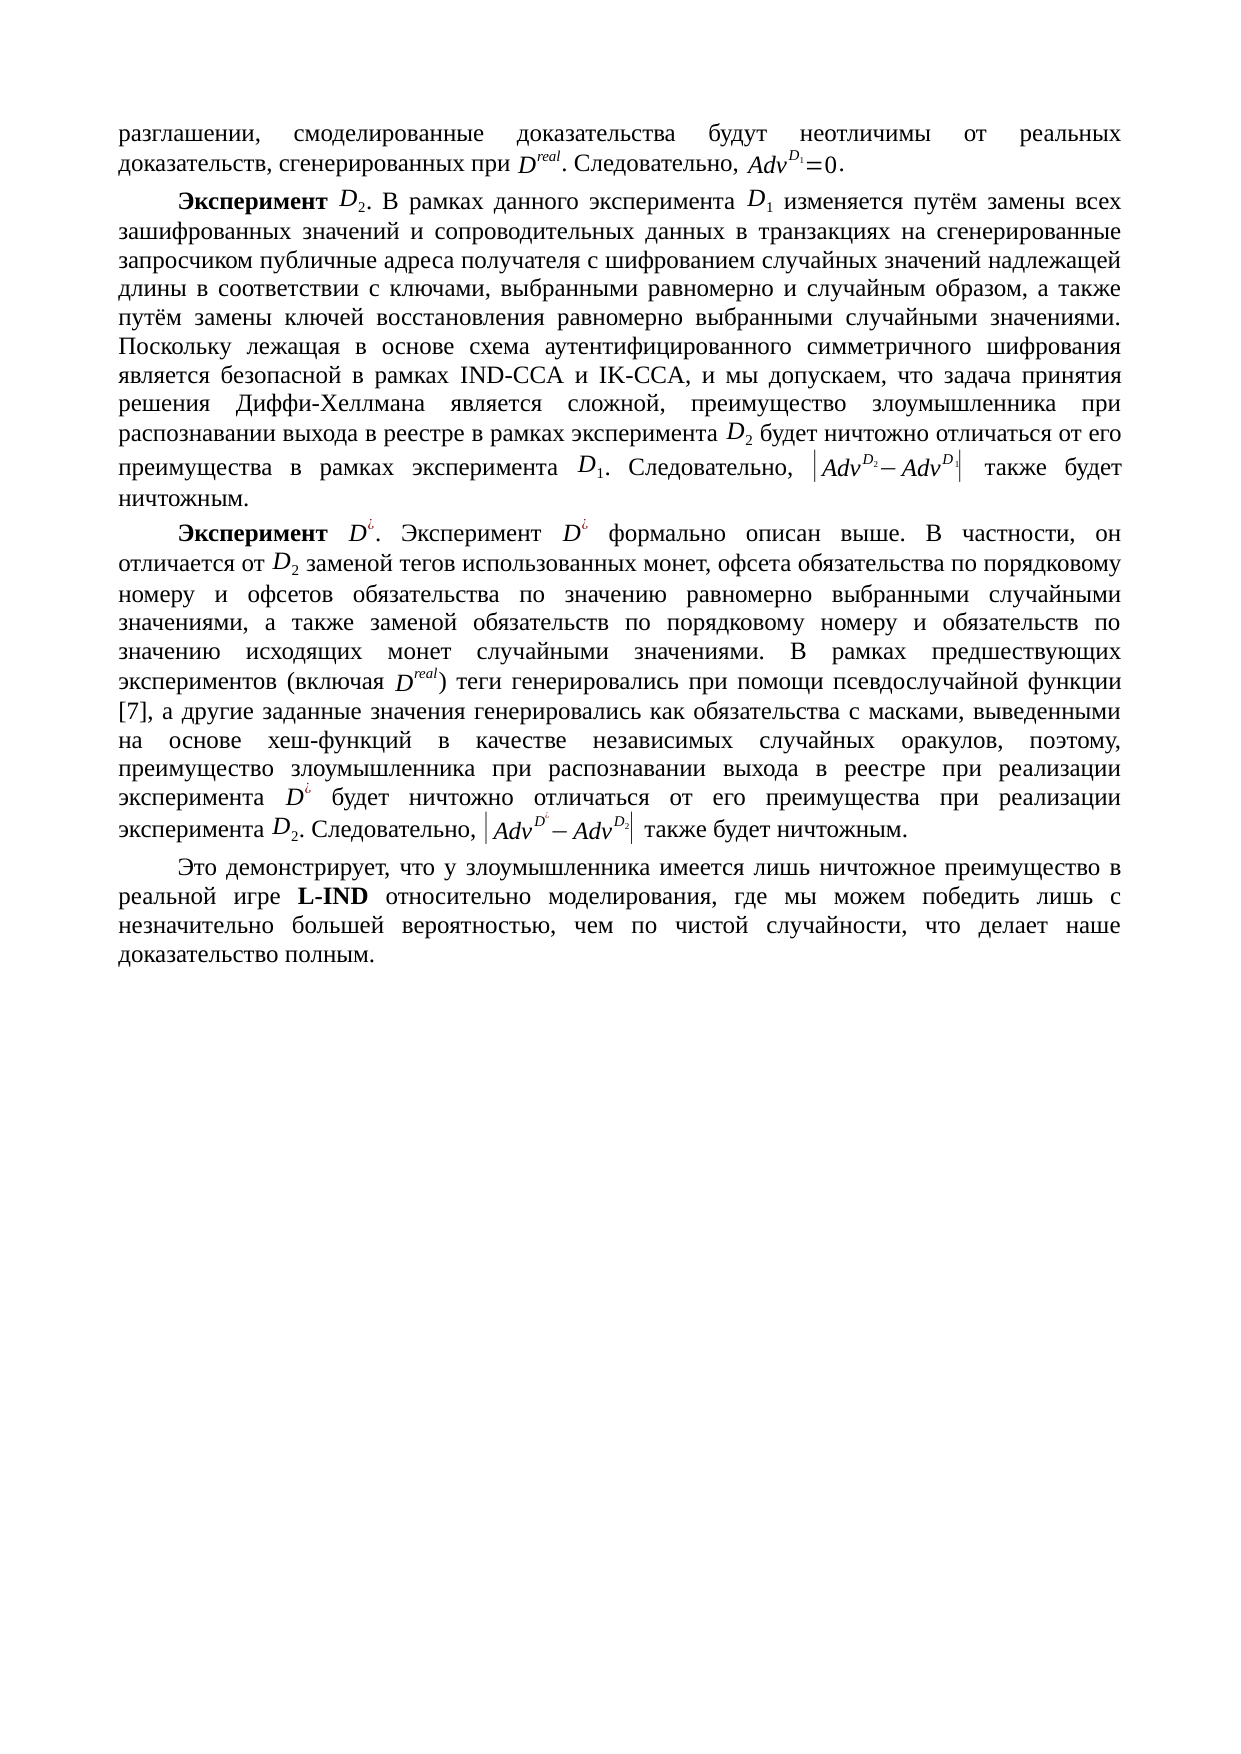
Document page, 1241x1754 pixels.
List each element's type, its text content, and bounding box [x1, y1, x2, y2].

text Эксперимент . В рамках данного эксперимента изменяется путём замены всех зашифрованных значений и сопроводительных данных в транзакциях на сгенерированные запросчиком публичные адреса получателя с шифрованием случайных значений надлежащей длины в соответствии с ключами, выбранными равномерно и случайным образом, а также путём замены ключей восстановления равномерно выбранными случайными значениями. Поскольку лежащая в основе схема аутентифицированного симметричного шифрования является безопасной в рамках IND-CCA и IK-CCA, и мы допускаем, что задача принятия решения Диффи-Хеллмана является сложной, преимущество злоумышленника при распознавании выхода в реестре в рамках эксперимента будет ничтожно отличаться от его преимущества в рамках эксперимента . Следовательно, также будет ничтожным. [118, 185, 1122, 512]
text Эксперимент . В рамках данного эксперимента изменяется путём моделирования всех доказательств по одному из множества, доказательств диапазона, доказательств представления и модифицированных доказательств Шаума-Педерсена. Поскольку все эти протоколы подразумевают наличие честного верификатора при нулевом разглашении, смоделированные доказательства будут неотличимы от реальных доказательств, сгенерированных при . Следовательно, . [118, 118, 1122, 178]
text Эксперимент . Эксперимент формально описан выше. В частности, он отличается от заменой тегов использованных монет, офсета обязательства по порядковому номеру и офсетов обязательства по значению равномерно выбранными случайными значениями, а также заменой обязательств по порядковому номеру и обязательств по значению исходящих монет случайными значениями. В рамках предшествующих экспериментов (включая ) теги генерировались при помощи псевдослучайной функции [7], а другие заданные значения генерировались как обязательства с масками, выведенными на основе хеш-функций в качестве независимых случайных оракулов, поэтому, преимущество злоумышленника при распознавании выхода в реестре при реализации эксперимента будет ничтожно отличаться от его преимущества при реализации эксперимента . Следовательно, также будет ничтожным. [118, 518, 1122, 846]
text Это демонстрирует, что у злоумышленника имеется лишь ничтожное преимущество в реальной игре L-IND относительно моделирования, где мы можем победить лишь с незначительно большей вероятностью, чем по чистой случайности, что делает наше доказательство полным. [118, 852, 1122, 967]
